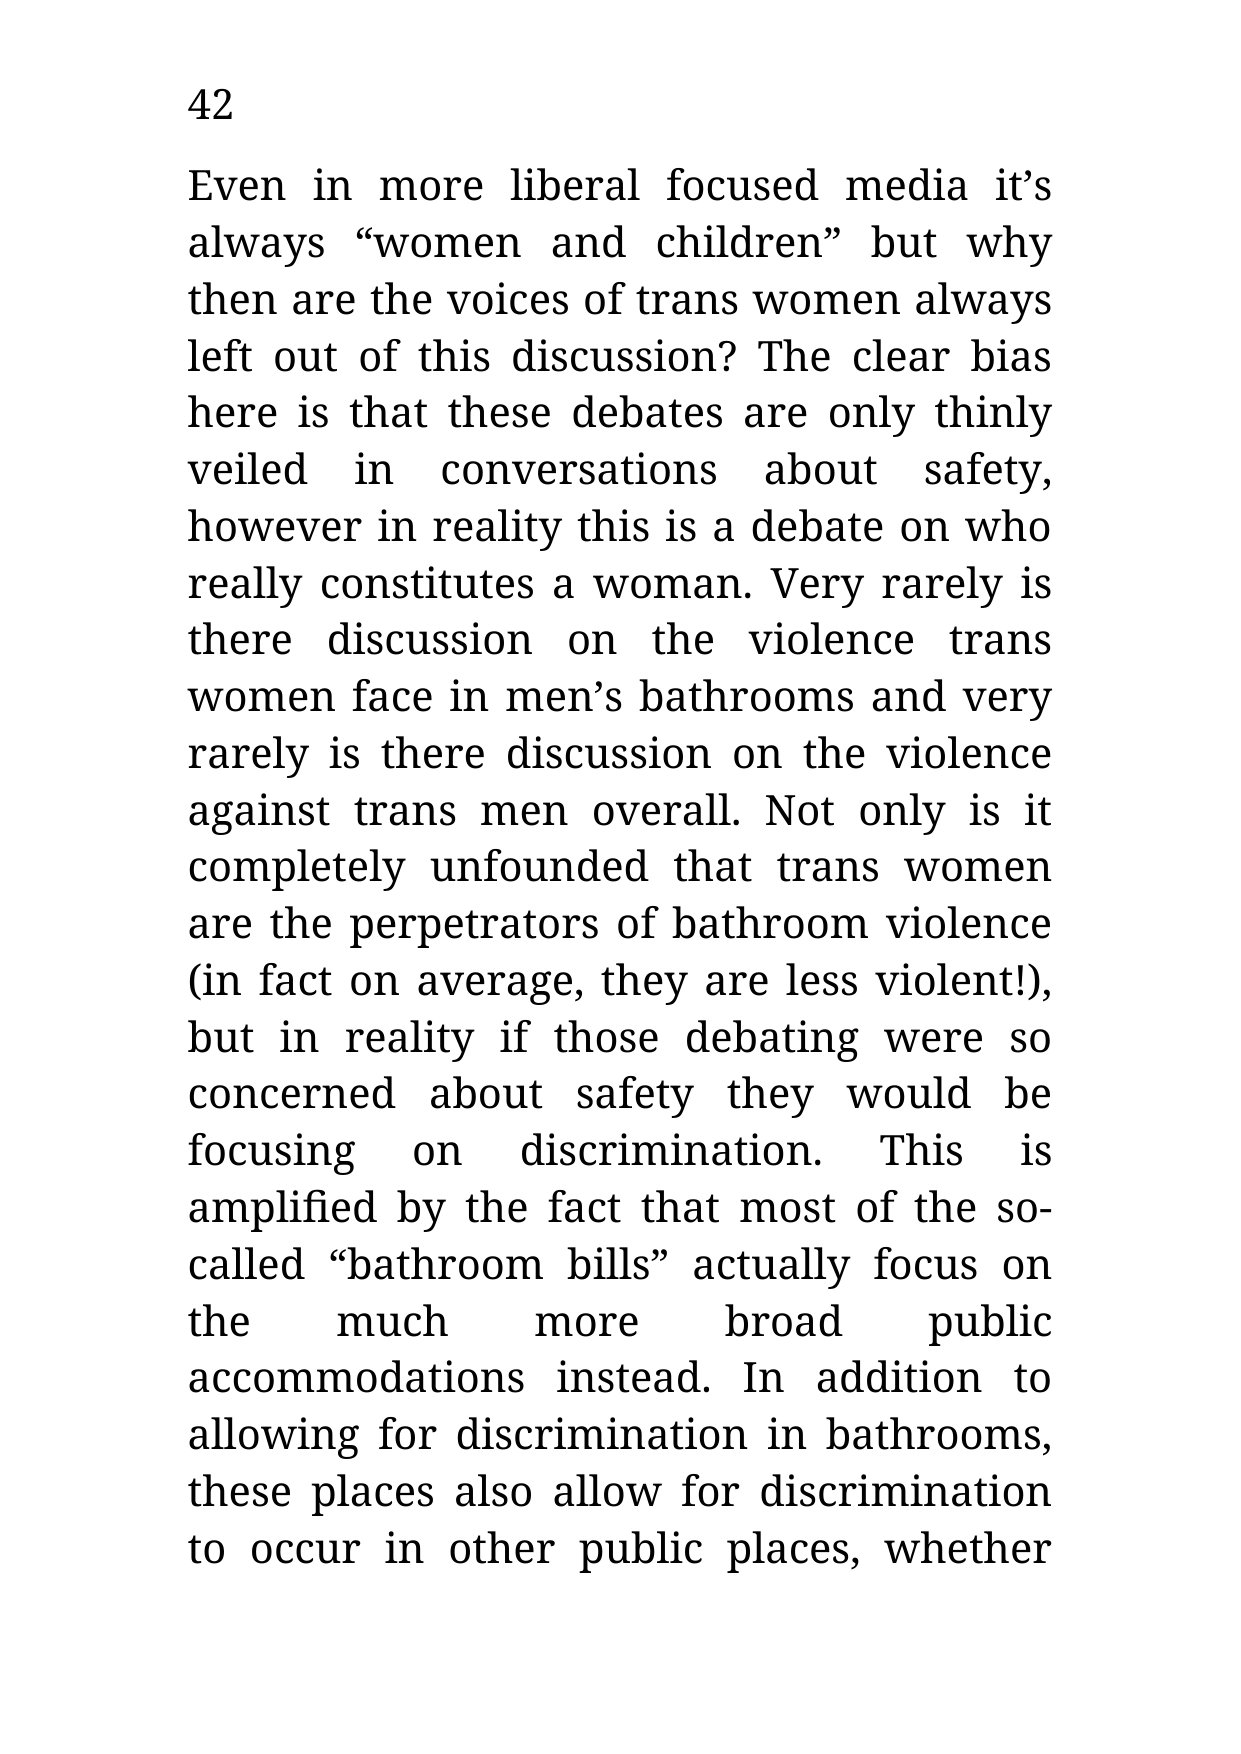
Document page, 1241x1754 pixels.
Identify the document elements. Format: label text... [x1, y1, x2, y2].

text Even in more liberal focused media it’s always “women and children” but why then are the voices of trans women always left out of this discussion? The clear bias here is that these debates are only thinly veiled in conversations about safety, however in reality this is a debate on who really constitutes a woman. Very rarely is there discussion on the violence trans women face in men’s bathrooms and very rarely is there discussion on the violence against trans men overall. Not only is it completely unfounded that trans women are the perpetrators of bathroom violence (in fact on average, they are less violent!), but in reality if those debating were so concerned about safety they would be focusing on discrimination. This is amplified by the fact that most of the so-called “bathroom bills” actually focus on the much more broad public accommodations instead. In addition to allowing for discrimination in bathrooms, these places also allow for discrimination to occur in other public places, whether [187, 156, 1053, 1575]
